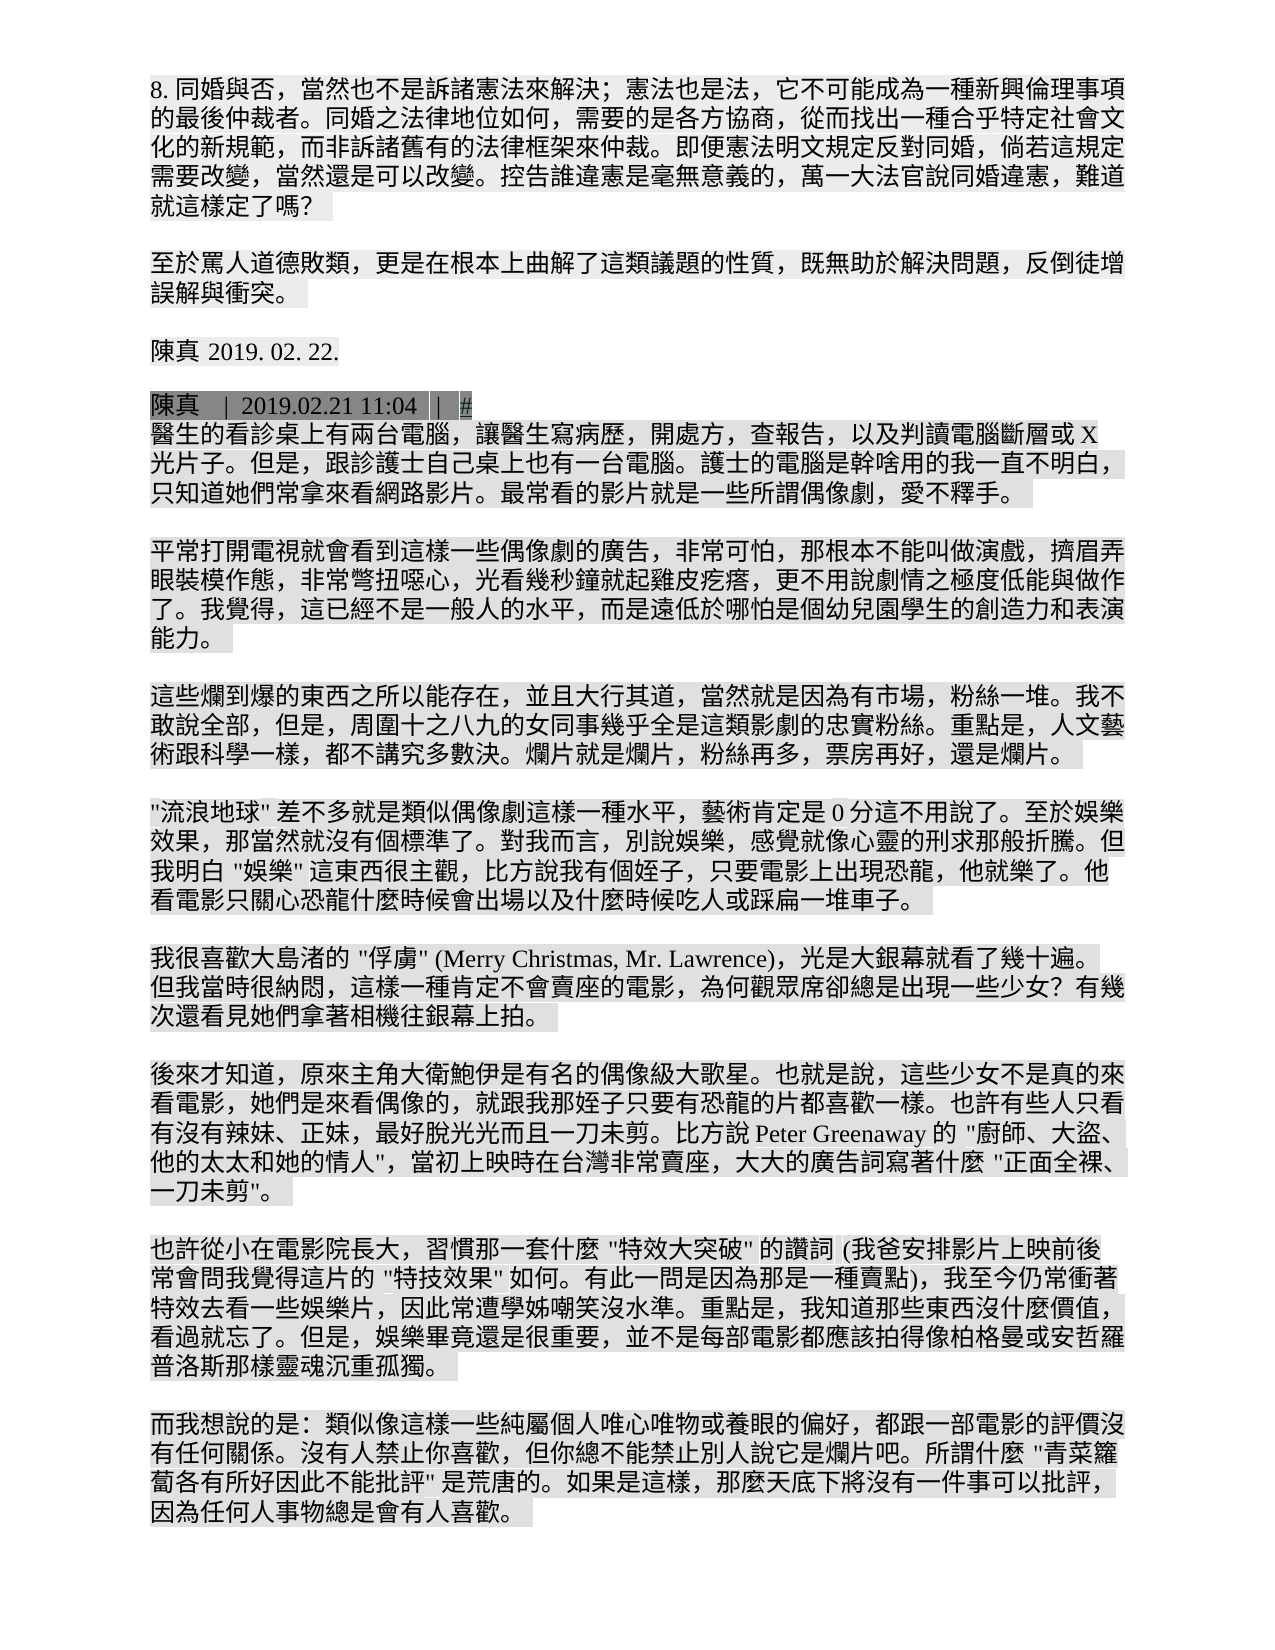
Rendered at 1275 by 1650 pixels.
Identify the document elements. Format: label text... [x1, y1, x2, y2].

text 醫生的看診桌上有兩台電腦，讓醫生寫病歷，開處方，查報告，以及判讀電腦斷層或X光片子。但是，跟診護士自己桌上也有一台電腦。護士的電腦是幹啥用的我一直不明白，只知道她們常拿來看網路影片。最常看的影片就是一些所謂偶像劇，愛不釋手。 平常打開電視就會看到這樣一些偶像劇的廣告，非常可怕，那根本不能叫做演戲，擠眉弄眼裝模作態，非常彆扭噁心，光看幾秒鐘就起雞皮疙瘩，更不用說劇情之極度低能與做作了。我覺得，這已經不是一般人的水平，而是遠低於哪怕是個幼兒園學生的創造力和表演能力。 這些爛到爆的東西之所以能存在，並且大行其道，當然就是因為有市場，粉絲一堆。我不敢說全部，但是，周圍十之八九的女同事幾乎全是這類影劇的忠實粉絲。重點是，人文藝術跟科學一樣，都不講究多數決。爛片就是爛片，粉絲再多，票房再好，還是爛片。 "流浪地球" 差不多就是類似偶像劇這樣一種水平，藝術肯定是0分這不用說了。至於娛樂效果，那當然就沒有個標準了。對我而言，別說娛樂，感覺就像心靈的刑求那般折騰。但我明白 "娛樂" 這東西很主觀，比方說我有個姪子，只要電影上出現恐龍，他就樂了。他看電影只關心恐龍什麼時候會出場以及什麼時候吃人或踩扁一堆車子。 我很喜歡大島渚的 "俘虜" (Merry Christmas, Mr. Lawrence)，光是大銀幕就看了幾十遍。但我當時很納悶，這樣一種肯定不會賣座的電影，為何觀眾席卻總是出現一些少女？有幾次還看見她們拿著相機往銀幕上拍。 後來才知道，原來主角大衛鮑伊是有名的偶像級大歌星。也就是說，這些少女不是真的來看電影，她們是來看偶像的，就跟我那姪子只要有恐龍的片都喜歡一樣。也許有些人只看有沒有辣妹、正妹，最好脫光光而且一刀未剪。比方說Peter Greenaway 的 "廚師、大盜、他的太太和她的情人"，當初上映時在台灣非常賣座，大大的廣告詞寫著什麼 "正面全裸、一刀未剪"。 也許從小在電影院長大，習慣那一套什麼 "特效大突破" 的讚詞 (我爸安排影片上映前後常會問我覺得這片的 "特技效果" 如何。有此一問是因為那是一種賣點)，我至今仍常衝著特效去看一些娛樂片，因此常遭學姊嘲笑沒水準。重點是，我知道那些東西沒什麼價值，看過就忘了。但是，娛樂畢竟還是很重要，並不是每部電影都應該拍得像柏格曼或安哲羅普洛斯那樣靈魂沉重孤獨。 而我想說的是：類似像這樣一些純屬個人唯心唯物或養眼的偏好，都跟一部電影的評價沒有任何關係。沒有人禁止你喜歡，但你總不能禁止別人說它是爛片吧。所謂什麼 "青菜籮蔔各有所好因此不能批評" 是荒唐的。如果是這樣，那麼天底下將沒有一件事可以批評，因為任何人事物總是會有人喜歡。 可是，很奇怪，批評 "流浪地球" 這部大爛片，居然會引來群眾怒火。請看底下： https://user.guancha.cn/main/content?id=79113 這位作者雁默 (台灣人) 寫得很客氣很含蓄，但你看看文末那四百多則留言，全是低能謾罵，像有殺父之仇似的，甚至連身為台灣人都變成一種原罪。 什麼時候居然連電影都不能批評了？而且，幾億人熱愛、吹捧的爛東西，難道就容不下極少數不怕死的人甚至僅有一、二人的一兩句批評？這樣你們就心碎了？對一部爛到難以想像的大爛片說出一點實話，祖國就受到威脅了？ 大陸網上似乎有這麼一大批人 (我不知道究竟有多少代表性)，非常敵視台灣人；只能說，這種同胞，真是不要也罷。 [150, 420, 1125, 1556]
text 陳真 | 2019.02.21 11:04 | # [150, 391, 1125, 420]
text "同性戀是先天的，自然的。可惡護家盟，可以告他們違憲，怎麼現在還有人用假道學強押特定壓力給別人。" 我看到一位同事在Line裏寫以上這些話，我給他寫了回應如下： 1. 同性戀在過去普遍被視為是一種病，直到上個世紀七零年代，DSM診斷標準才把它從精神疾病項目中去除，而世界衛生組織的 ICD診斷系統則是直到1990年才除病化。 2. 同性戀過去不但是一種病，更是一種罪，直到現在，大部份國家仍未除罪化，並且在各項公民權利上受到種種限制。即便是除罪化的國家，也都只是晚近之事，即便是美國，也是直到2003年才全國合法化。 3. 說同性戀是一種罪，在我看來就好像說長得太高或太矮是一種罪一樣，但這並不意味著同性戀是 "天生的"，就如同高矮並非全然天生所致。直到今天，科學界對於同性戀的成因仍無定論，但普遍相信它先天與後天環境因素兼具。 4. 如果同性戀 "純粹" 天生受基因影響，那它理當因為無法生產下一代而會越來越少才對，但事實上，同性戀人口始終維持一定比例。 5. 同性戀除病化之後，也逐漸除罪化，但他的各項權利依舊在全世界受到程度不一的限制。對此我想說的是，可別把反對同性婚姻者講得好像他們是什麼千年食古不化的道德罪人，畢竟相關概念仍在發展之中，而非定論。 即便是那些所謂西方先進國家，對於比方說同性婚姻的合法化，也不過是在最近幾年才通過。例如對同性戀算是比較友善的英國，直到2014年才允許同婚合法。德國與澳洲則是 2017年才合法。美國是2015年。瑞士至今仍不合法。至於全世界第一個同婚合法的國家是荷蘭，也是直到2001年才合法。 對此我想說的是，同婚的合法性是一種新興事務，可別講得彷彿是什麼亙古皆然的道德天條，講得彷彿反對者都是食古不化、秉性卑劣、眾人皆應鳴鼓而攻之的道德敗類。同理，反對者也沒必要、更不應把同婚或同性戀者妖魔化。 6. 同婚與否，既然事涉人類文化與倫理根本，既然它是一種前所未見的新興事務，既然它如此重要而根本，那麼，相關一切議論與思索，涉及的理當是一個 "理" 字，而非一種無須思索的道德天條，更非一種無可挑戰的科學事實所導致的道德必然。我們不會花時間去議論大家是否應該孝順，更不會花時間去投票表決看看一加一是否等於二，但是，同婚與否，卻不具有這樣一種道德必然或科學必然的屬性。 因此，反對同婚者例如護家盟，他們並不 "可惡"，更不是什麼 "強加道德壓力" 於他人之 "假道學"。贊成一方若是出於善意，反對一方難道不也一樣秉持著一種關於公眾長遠福祉的善念？ 越是根本 (fundamental) 的事物，就越是應該多方議論，以產生一種符合特定社會與文化情境的成熟思維。正反雙方競爭的理當是個 "理" 字，是一種利害考量，而非必然的善惡之爭，更不是比賽扣對方帽子，或一逕以無庸置疑的道德必然性視之。當然，更低級的就是正反雙方各自總想把它給政治正確化，變成一種污名化標籤，彷彿只要抹黑了異己，一切道理便大獲全勝似的。 7. 如上所述，同性戀隨著除病化與除罪化，進一步發展成一種人權概念，其實也不過是近二十幾年來的事。最有名的同性戀受害者之一，同時也是我的偶像與學長 Alan Turing，因為同性戀而遭受刑罰，英國政府也是直到十年前才為之平反。 8. 同婚與否，當然也不是訴諸憲法來解決；憲法也是法，它不可能成為一種新興倫理事項的最後仲裁者。同婚之法律地位如何，需要的是各方協商，從而找出一種合乎特定社會文化的新規範，而非訴諸舊有的法律框架來仲裁。即便憲法明文規定反對同婚，倘若這規定需要改變，當然還是可以改變。控告誰違憲是毫無意義的，萬一大法官說同婚違憲，難道就這樣定了嗎？ 至於罵人道德敗類，更是在根本上曲解了這類議題的性質，既無助於解決問題，反倒徒增誤解與衝突。 陳真 2019. 02. 22. [150, 75, 1125, 366]
